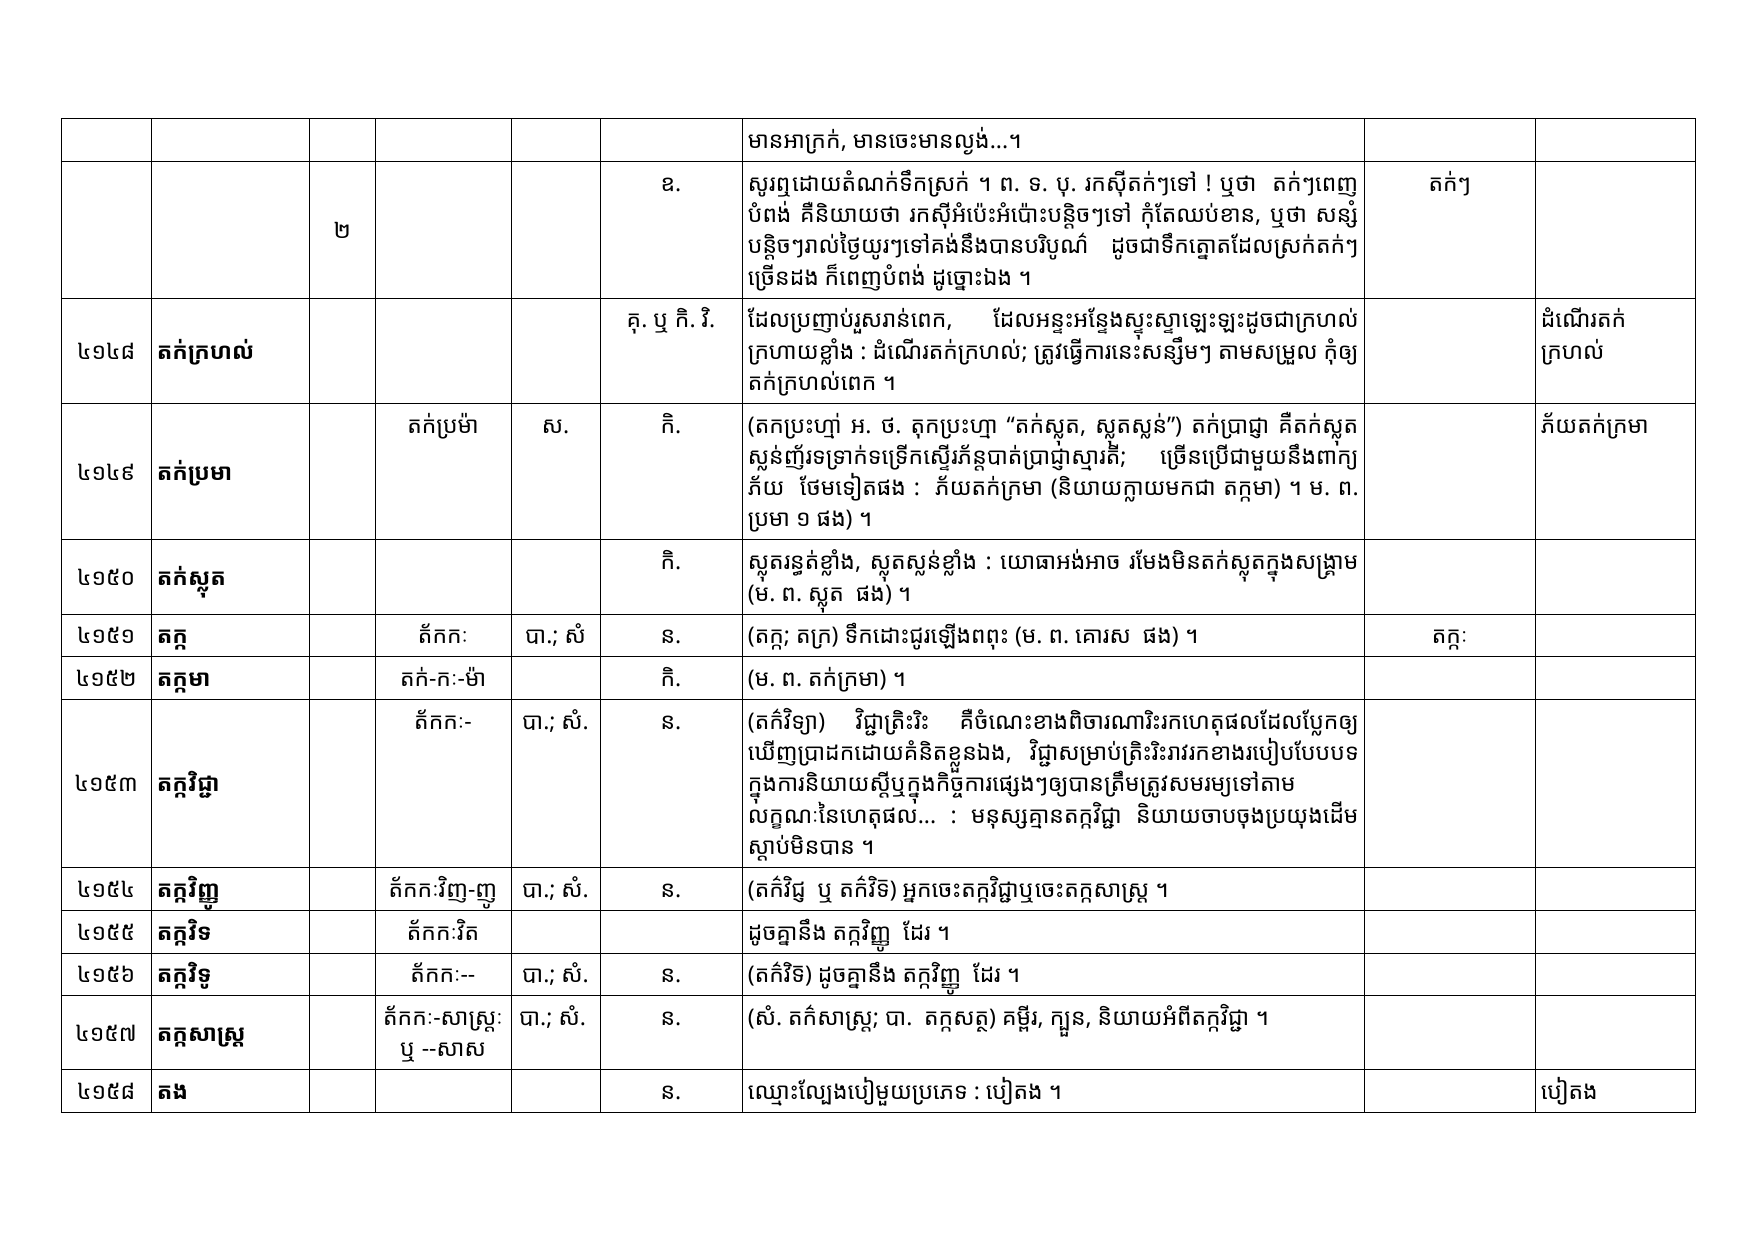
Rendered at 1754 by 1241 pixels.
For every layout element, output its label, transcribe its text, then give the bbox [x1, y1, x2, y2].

table_cell [310, 615, 375, 656]
table_cell ដំណើរ​តក់ ក្រហល់ [1536, 299, 1695, 403]
table_cell តក់ស្លុត [152, 540, 309, 613]
table_cell [310, 700, 375, 867]
table_cell ៤១៥៦ [62, 954, 151, 995]
table_cell ត័កកៈវិត [376, 911, 511, 952]
table_cell [310, 996, 375, 1069]
table_cell [1365, 299, 1535, 403]
table_cell [310, 1070, 375, 1112]
table_cell (ម. ព. តក់​ក្រមា) ។ [743, 657, 1364, 699]
table_cell ដូច​គ្នា​នឹង តក្កវិញ្ញូ ដែរ ។ [743, 911, 1364, 952]
table_cell (តកប្រះហ្មា់ អ. ថ. តុកប្រះហ្មា “តក់​ស្លុត, ស្លុត​ស្លន់”) តក់​ប្រាជ្ញា គឺ​តក់​ស្លុត​ស្លន់​ញ័រ​ទទ្រាក់ទទ្រើក​ស្ទើរ​ភ័ន្ត​បាត់​ប្រាជ្ញា​ស្មារតី; ច្រើន​ប្រើ​ជា​មួយ​នឹង​ពាក្យ ភ័យ ថែម​ទៀត​ផង : ភ័យ​តក់​ក្រមា (និយាយ​ក្លាយ​មក​ជា តក្កមា) ។ ម. ព. ប្រមា ១ ផង) ។ [743, 404, 1364, 539]
table_cell [1536, 657, 1695, 699]
table_cell [512, 119, 600, 161]
table_cell (តក៌វិទ៑) ដូច​គ្នា​នឹង តក្កវិញ្ញូ ដែរ ។ [743, 954, 1364, 995]
table_cell [1536, 700, 1695, 867]
table_cell [1365, 404, 1535, 539]
table_cell [152, 119, 309, 161]
table_cell ២ [310, 162, 375, 297]
table_cell កិ. [601, 540, 742, 613]
table_cell ឈ្មោះ​ល្បែង​បៀ​មួយ​ប្រភេទ : បៀ​តង ។ [743, 1070, 1364, 1112]
table_cell ន. [601, 700, 742, 867]
table_cell ៤១៤៩ [62, 404, 151, 539]
table_cell [1365, 657, 1535, 699]
table_cell ៤១៥៥ [62, 911, 151, 952]
table_cell ត័កកៈ [376, 615, 511, 656]
table_cell ៤១៥៤ [62, 868, 151, 910]
table_cell [1536, 162, 1695, 297]
table_cell ន. [601, 1070, 742, 1112]
table_cell ដែល​ប្រញាប់​រួសរាន់​ពេក, ដែល​អន្ទះអន្ទែង​ស្ទុះស្ទា​ឡេះឡះ​ដូច​ជា​ក្រហល់​ក្រហាយ​ខ្លាំង : ដំណើរ​តក់​ក្រហល់; ត្រូវ​ធ្វើ​ការ​នេះ​សន្សឹម​ៗ តាម​សម្រួល កុំ​ឲ្យ​តក់​ក្រហល់​ពេក ។ [743, 299, 1364, 403]
table_cell ឧ. [601, 162, 742, 297]
table_cell បា.; សំ. [512, 700, 600, 867]
table_cell តក់ប្រម៉ា [376, 404, 511, 539]
table_cell ត័កកៈវិញ-ញូ [376, 868, 511, 910]
table_cell តក្ក​សាស្ត្រ [152, 996, 309, 1069]
table_cell តក្កៈ [1365, 615, 1535, 656]
table_cell [1536, 615, 1695, 656]
table_cell គុ. ឬ កិ. វិ. [601, 299, 742, 403]
table_cell បា.; សំ. [512, 868, 600, 910]
table_cell [310, 954, 375, 995]
table_cell ៤១៥៨ [62, 1070, 151, 1112]
table_cell [601, 911, 742, 952]
table_cell តក្ក​វិញ្ញូ [152, 868, 309, 910]
table_cell [512, 299, 600, 403]
table_cell តក្ក [152, 615, 309, 656]
table_cell [310, 868, 375, 910]
table_cell [376, 1070, 511, 1112]
table_cell [1365, 868, 1535, 910]
table_cell តក់-កៈ-ម៉ា [376, 657, 511, 699]
table_cell [512, 911, 600, 952]
table_cell តង [152, 1070, 309, 1112]
table_cell ៤១៤៨ [62, 299, 151, 403]
table_cell ន. [601, 615, 742, 656]
table_cell [1536, 954, 1695, 995]
table_cell តក្ក​វិទ [152, 911, 309, 952]
table_cell [1365, 1070, 1535, 1112]
table_cell តក់ក្រហល់ [152, 299, 309, 403]
table_cell [1365, 119, 1535, 161]
table_cell ន. [601, 996, 742, 1069]
table_cell ៤១៥៣ [62, 700, 151, 867]
table_cell [1536, 996, 1695, 1069]
table_cell ន. [601, 868, 742, 910]
table_cell [512, 1070, 600, 1112]
table_cell [1536, 868, 1695, 910]
table_cell [1536, 119, 1695, 161]
table_cell (តក៌វិជ្ញ ឬ តក៌វិទ៑) អ្នក​ចេះ​តក្កវិជ្ជា​ឬ​ចេះ​តក្កសាស្រ្ត ។ [743, 868, 1364, 910]
table_cell (សំ. តក៌សាស្រ្ត; បា. តក្កសត្ថ) គម្ពីរ, ក្បួន, និយាយ​អំពី​តក្កវិជ្ជា ។ [743, 996, 1364, 1069]
table_cell [152, 162, 309, 297]
table_cell [512, 540, 600, 613]
table_cell តក់ប្រមា [152, 404, 309, 539]
table_cell [310, 299, 375, 403]
table_cell កិ. [601, 404, 742, 539]
table_cell បា.; សំ [512, 615, 600, 656]
table_cell កិ. [601, 657, 742, 699]
table_cell ៤១៥១ [62, 615, 151, 656]
table_cell [310, 540, 375, 613]
table_cell សូរ​ឮ​ដោយ​តំណក់​ទឹក​ស្រក់ ។ ព. ទ. បុ. រក​ស៊ី​តក់​ៗ​ទៅ ! ឬ​ថា តក់​ៗ​ពេញ​បំពង់ គឺ​និយាយ​ថា រក​ស៊ី​អំប៉េះអំប៉ោះ​បន្តិច​ៗ​ទៅ កុំ​តែ​ឈប់​ខាន, ឬ​ថា សន្សំ​បន្តិច​ៗ​រាល់​ថ្ងៃ​យូរ​ៗ​ទៅ​គង់​នឹង​បាន​បរិបូណ៌ ដូច​ជា​ទឹក​ត្នោត​ដែល​ស្រក់​តក់​ៗ​ច្រើន​ដង ក៏​ពេញ​បំពង់​ ដូច្នោះ​ឯង ។ [743, 162, 1364, 297]
table_cell [376, 162, 511, 297]
table_cell ៤១៥០ [62, 540, 151, 613]
table_cell [376, 119, 511, 161]
table_cell [1536, 911, 1695, 952]
table_cell ភ័យ​តក់​ក្រមា [1536, 404, 1695, 539]
table_cell [601, 119, 742, 161]
table_cell [1365, 540, 1535, 613]
table_cell ស្លុត​រន្ធត់​ខ្លាំង, ស្លុត​ស្លន់​ខ្លាំង : យោធា​អង់អាច រមែង​មិន​តក់​ស្លុត​ក្នុង​សង្គ្រាម (ម. ព. ស្លុត ផង) ។ [743, 540, 1364, 613]
table_cell [376, 299, 511, 403]
table_cell មាន​អាក្រក់, មាន​ចេះ​មាន​ល្ងង់...។ [743, 119, 1364, 161]
table_cell [1365, 911, 1535, 952]
table_cell [512, 657, 600, 699]
table_cell តក្ក​វិជ្ជា [152, 700, 309, 867]
table_cell [62, 162, 151, 297]
table_cell [1365, 954, 1535, 995]
table_cell ៤១៥៧ [62, 996, 151, 1069]
table_cell ៤១៥២ [62, 657, 151, 699]
table_cell ត័កកៈ-សាស្ត្រៈ ឬ --សាស [376, 996, 511, 1069]
table_cell បៀ​តង [1536, 1070, 1695, 1112]
table_cell [1536, 540, 1695, 613]
table_cell ត័កកៈ- [376, 700, 511, 867]
table_cell [512, 162, 600, 297]
table_cell ន. [601, 954, 742, 995]
table_cell ត័កកៈ-- [376, 954, 511, 995]
table_cell (តក៌វិទ្យា) វិជ្ជា​ត្រិះរិះ គឺ​ចំណេះ​ខាង​ពិចារណា​រិះ​រក​ហេតុ​ផល​ដែល​ប្លែក​ឲ្យ​ឃើញ​ប្រាដក​ដោយ​គំនិត​ខ្លួន​ឯង, វិជ្ជា​សម្រាប់​ត្រិះរិះ​រាវ​រក​ខាង​របៀប​បែប​បទ​ក្នុង​ការ​និយាយ​ស្ដី​ឬ​ក្នុង​កិច្ចការ​ផ្សេង​ៗ​ឲ្យ​បាន​ត្រឹម​ត្រូវ​សមរម្យ​ទៅ​តាម​លក្ខណៈ​នៃ​ហេតុ​ផល... : មនុស្ស​គ្មាន​តក្កវិជ្ជា និយាយ​ចាប​ចុង​ប្រយុង​ដើម​ស្ដាប់​មិន​បាន ។ [743, 700, 1364, 867]
table_cell [310, 119, 375, 161]
table_cell តក់​ៗ [1365, 162, 1535, 297]
table_cell [1365, 996, 1535, 1069]
table_cell តក្ក​វិទូ [152, 954, 309, 995]
table_cell [310, 404, 375, 539]
table_cell (តក្ក; តក្រ) ទឹក​ដោះ​ជូរ​ឡើង​ពពុះ (ម. ព. គោរស ផង) ។ [743, 615, 1364, 656]
table_cell បា.; សំ. [512, 996, 600, 1069]
table_cell [310, 657, 375, 699]
table_cell [62, 119, 151, 161]
table_cell ស. [512, 404, 600, 539]
table_cell [310, 911, 375, 952]
table_cell បា.; សំ. [512, 954, 600, 995]
table_cell [1365, 700, 1535, 867]
table_cell តក្កមា [152, 657, 309, 699]
table_cell [376, 540, 511, 613]
